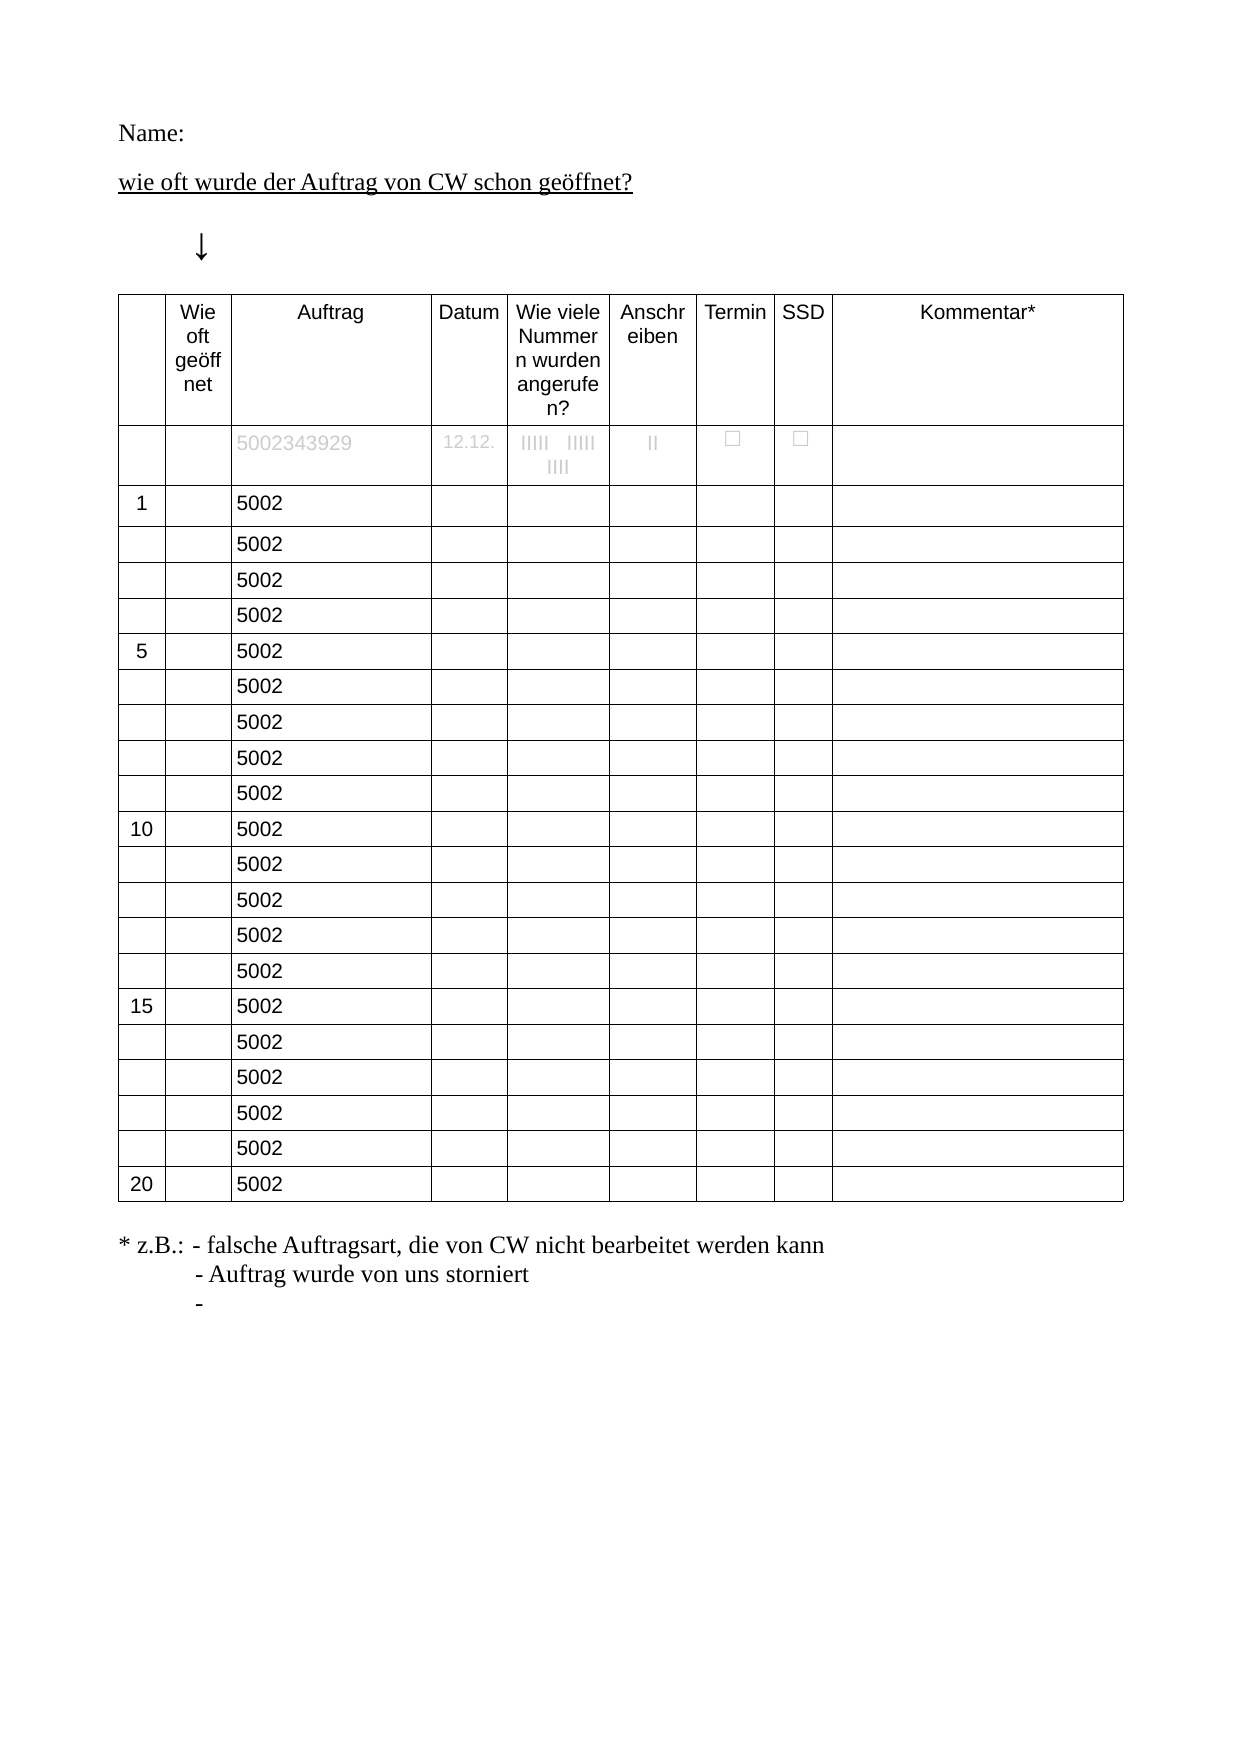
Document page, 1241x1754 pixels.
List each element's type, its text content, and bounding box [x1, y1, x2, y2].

table_cell [166, 1096, 231, 1130]
table_cell [432, 1131, 507, 1166]
table_cell [508, 563, 609, 597]
table_cell [119, 426, 165, 485]
table_cell [775, 1131, 832, 1166]
table_cell 5002343929 [232, 426, 431, 485]
table_cell [775, 563, 832, 597]
table_cell [432, 1025, 507, 1059]
table_cell IIIII IIIII IIII [508, 426, 609, 485]
table_cell [833, 486, 1123, 526]
table_cell [432, 812, 507, 846]
table_cell [166, 741, 231, 775]
table_cell [833, 776, 1123, 811]
table_cell [432, 634, 507, 668]
table_cell [775, 1096, 832, 1130]
text - [195, 1288, 1122, 1316]
table_cell 5002 [232, 989, 431, 1024]
table_cell 5002 [232, 1096, 431, 1130]
table_cell [775, 1025, 832, 1059]
table_cell [610, 1096, 696, 1130]
table_cell [775, 634, 832, 668]
table_cell 5002 [232, 1025, 431, 1059]
table_cell [610, 1060, 696, 1095]
table_cell [775, 670, 832, 704]
table_cell 5002 [232, 705, 431, 739]
table_cell 5002 [232, 741, 431, 775]
table_cell 15 [119, 989, 165, 1024]
table_cell [119, 1131, 165, 1166]
table_cell [508, 741, 609, 775]
table_cell 5002 [232, 1167, 431, 1201]
table_cell [833, 989, 1123, 1024]
table_cell [833, 883, 1123, 917]
table_cell [610, 918, 696, 953]
table_cell [697, 563, 774, 597]
table_cell [775, 741, 832, 775]
text ↓ [118, 216, 1122, 269]
table_cell [166, 426, 231, 485]
table_cell [432, 1060, 507, 1095]
table_cell [610, 670, 696, 704]
table_cell [508, 883, 609, 917]
table_cell [610, 1131, 696, 1166]
table_cell [119, 1060, 165, 1095]
table_header Auftrag [232, 295, 431, 425]
table_cell [166, 1025, 231, 1059]
table_cell [775, 1167, 832, 1201]
table_cell [166, 486, 231, 526]
table_cell 5002 [232, 954, 431, 988]
table_cell [833, 563, 1123, 597]
text - Auftrag wurde von uns storniert [195, 1259, 1122, 1288]
table_cell [610, 563, 696, 597]
table_cell [697, 705, 774, 739]
table_cell [697, 883, 774, 917]
table_cell [775, 599, 832, 633]
table_cell [610, 1167, 696, 1201]
table_cell [432, 847, 507, 882]
table_cell [775, 954, 832, 988]
table_header Datum [432, 295, 507, 425]
table_cell [833, 634, 1123, 668]
table_cell [166, 563, 231, 597]
table_cell 20 [119, 1167, 165, 1201]
table_cell 5002 [232, 1131, 431, 1166]
table_cell [833, 527, 1123, 562]
table_cell 5002 [232, 812, 431, 846]
table_cell [166, 989, 231, 1024]
table_cell [119, 954, 165, 988]
table_cell [833, 1131, 1123, 1166]
table_cell [833, 1167, 1123, 1201]
table_cell [610, 954, 696, 988]
table_cell [432, 918, 507, 953]
table_cell [166, 527, 231, 562]
table_cell [833, 1060, 1123, 1095]
table_header Termin [697, 295, 774, 425]
table_cell [166, 705, 231, 739]
table_cell [697, 486, 774, 526]
table_cell [166, 670, 231, 704]
table_cell [432, 989, 507, 1024]
table_cell [166, 1060, 231, 1095]
table_cell [119, 563, 165, 597]
table_cell [432, 705, 507, 739]
table_cell [775, 989, 832, 1024]
table_cell 10 [119, 812, 165, 846]
table_cell [119, 705, 165, 739]
table_cell [508, 918, 609, 953]
table_cell [610, 599, 696, 633]
table_cell 5002 [232, 918, 431, 953]
table_cell [508, 527, 609, 562]
table_cell [775, 705, 832, 739]
table_cell [508, 670, 609, 704]
table_cell [119, 1025, 165, 1059]
table_cell [508, 847, 609, 882]
table_cell [508, 1167, 609, 1201]
table_cell [833, 599, 1123, 633]
table_cell 5002 [232, 527, 431, 562]
table_cell [432, 1096, 507, 1130]
table_cell [432, 486, 507, 526]
table_header Anschreiben [610, 295, 696, 425]
table_cell [610, 812, 696, 846]
table_cell [166, 847, 231, 882]
table_cell [610, 527, 696, 562]
table_cell [166, 812, 231, 846]
table_header Kommentar* [833, 295, 1123, 425]
table_cell [432, 776, 507, 811]
table_cell [833, 705, 1123, 739]
table_cell [833, 954, 1123, 988]
table_cell II [610, 426, 696, 485]
table_cell [697, 812, 774, 846]
table_cell [775, 527, 832, 562]
table_cell [697, 1131, 774, 1166]
table_cell [775, 486, 832, 526]
table_cell [508, 812, 609, 846]
table_cell [166, 634, 231, 668]
table_cell [775, 776, 832, 811]
table_cell [610, 776, 696, 811]
table_cell 5002 [232, 883, 431, 917]
table_cell [166, 954, 231, 988]
table_cell [833, 426, 1123, 485]
table_cell [508, 954, 609, 988]
table_cell [775, 847, 832, 882]
table_cell [775, 1060, 832, 1095]
table_cell [432, 883, 507, 917]
table_cell [697, 954, 774, 988]
table_cell [508, 705, 609, 739]
table_cell [610, 883, 696, 917]
table_cell ☐ [697, 426, 774, 485]
table_cell [166, 776, 231, 811]
table_cell [833, 741, 1123, 775]
table_cell [610, 634, 696, 668]
table_cell [508, 486, 609, 526]
table_cell [508, 1131, 609, 1166]
table_cell 5002 [232, 599, 431, 633]
table_cell 5002 [232, 634, 431, 668]
table_cell [119, 883, 165, 917]
table_cell [697, 918, 774, 953]
table_cell 5002 [232, 486, 431, 526]
table_cell [697, 527, 774, 562]
table_cell [508, 599, 609, 633]
table_cell [610, 847, 696, 882]
table_cell [775, 812, 832, 846]
table_cell 5 [119, 634, 165, 668]
table_header [119, 295, 165, 425]
table_cell [508, 1096, 609, 1130]
table_cell [833, 670, 1123, 704]
table_cell [119, 741, 165, 775]
table_cell [119, 670, 165, 704]
table_cell 5002 [232, 563, 431, 597]
text Name: [118, 118, 1122, 147]
table_cell 5002 [232, 1060, 431, 1095]
table_cell [697, 776, 774, 811]
table_cell [166, 918, 231, 953]
table_cell [775, 918, 832, 953]
table_cell [697, 1167, 774, 1201]
table_cell [610, 705, 696, 739]
table_cell [610, 741, 696, 775]
table_cell [697, 599, 774, 633]
table_cell [833, 1096, 1123, 1130]
table_cell [166, 599, 231, 633]
table_cell ☐ [775, 426, 832, 485]
table_cell [508, 634, 609, 668]
table_cell [166, 1167, 231, 1201]
text wie oft wurde der Auftrag von CW schon geöffnet? [118, 167, 1122, 196]
table_cell 5002 [232, 670, 431, 704]
table_cell [697, 670, 774, 704]
table_cell [508, 776, 609, 811]
table_cell [119, 1096, 165, 1130]
table_cell [432, 599, 507, 633]
table_cell [166, 883, 231, 917]
table_cell [166, 1131, 231, 1166]
table_header SSD [775, 295, 832, 425]
table_cell [432, 1167, 507, 1201]
table_header Wie oft geöffnet [166, 295, 231, 425]
table_cell [697, 741, 774, 775]
table_cell [775, 883, 832, 917]
table_cell [697, 634, 774, 668]
table_cell [833, 847, 1123, 882]
table_header Wie viele Nummern wurden angerufen? [508, 295, 609, 425]
table_cell [432, 670, 507, 704]
table_cell [697, 1025, 774, 1059]
table_cell [508, 1025, 609, 1059]
table_cell [508, 1060, 609, 1095]
table_cell [119, 776, 165, 811]
table_cell [833, 918, 1123, 953]
table_cell [697, 1096, 774, 1130]
table_cell 5002 [232, 776, 431, 811]
table_cell [697, 1060, 774, 1095]
table_cell [119, 527, 165, 562]
table_cell [697, 847, 774, 882]
table_cell [119, 847, 165, 882]
table_cell [119, 918, 165, 953]
table_cell [119, 599, 165, 633]
table_cell 12.12. [432, 426, 507, 485]
table_cell [432, 741, 507, 775]
table_cell [432, 954, 507, 988]
table_cell [697, 989, 774, 1024]
table_cell [432, 527, 507, 562]
table_cell [508, 989, 609, 1024]
table_cell [432, 563, 507, 597]
table_cell 1 [119, 486, 165, 526]
table_cell 5002 [232, 847, 431, 882]
table_cell [610, 989, 696, 1024]
text * z.B.: - falsche Auftragsart, die von CW nicht bearbeitet werden kann [118, 1230, 1122, 1259]
table_cell [833, 1025, 1123, 1059]
table_cell [610, 486, 696, 526]
table_cell [610, 1025, 696, 1059]
table_cell [833, 812, 1123, 846]
